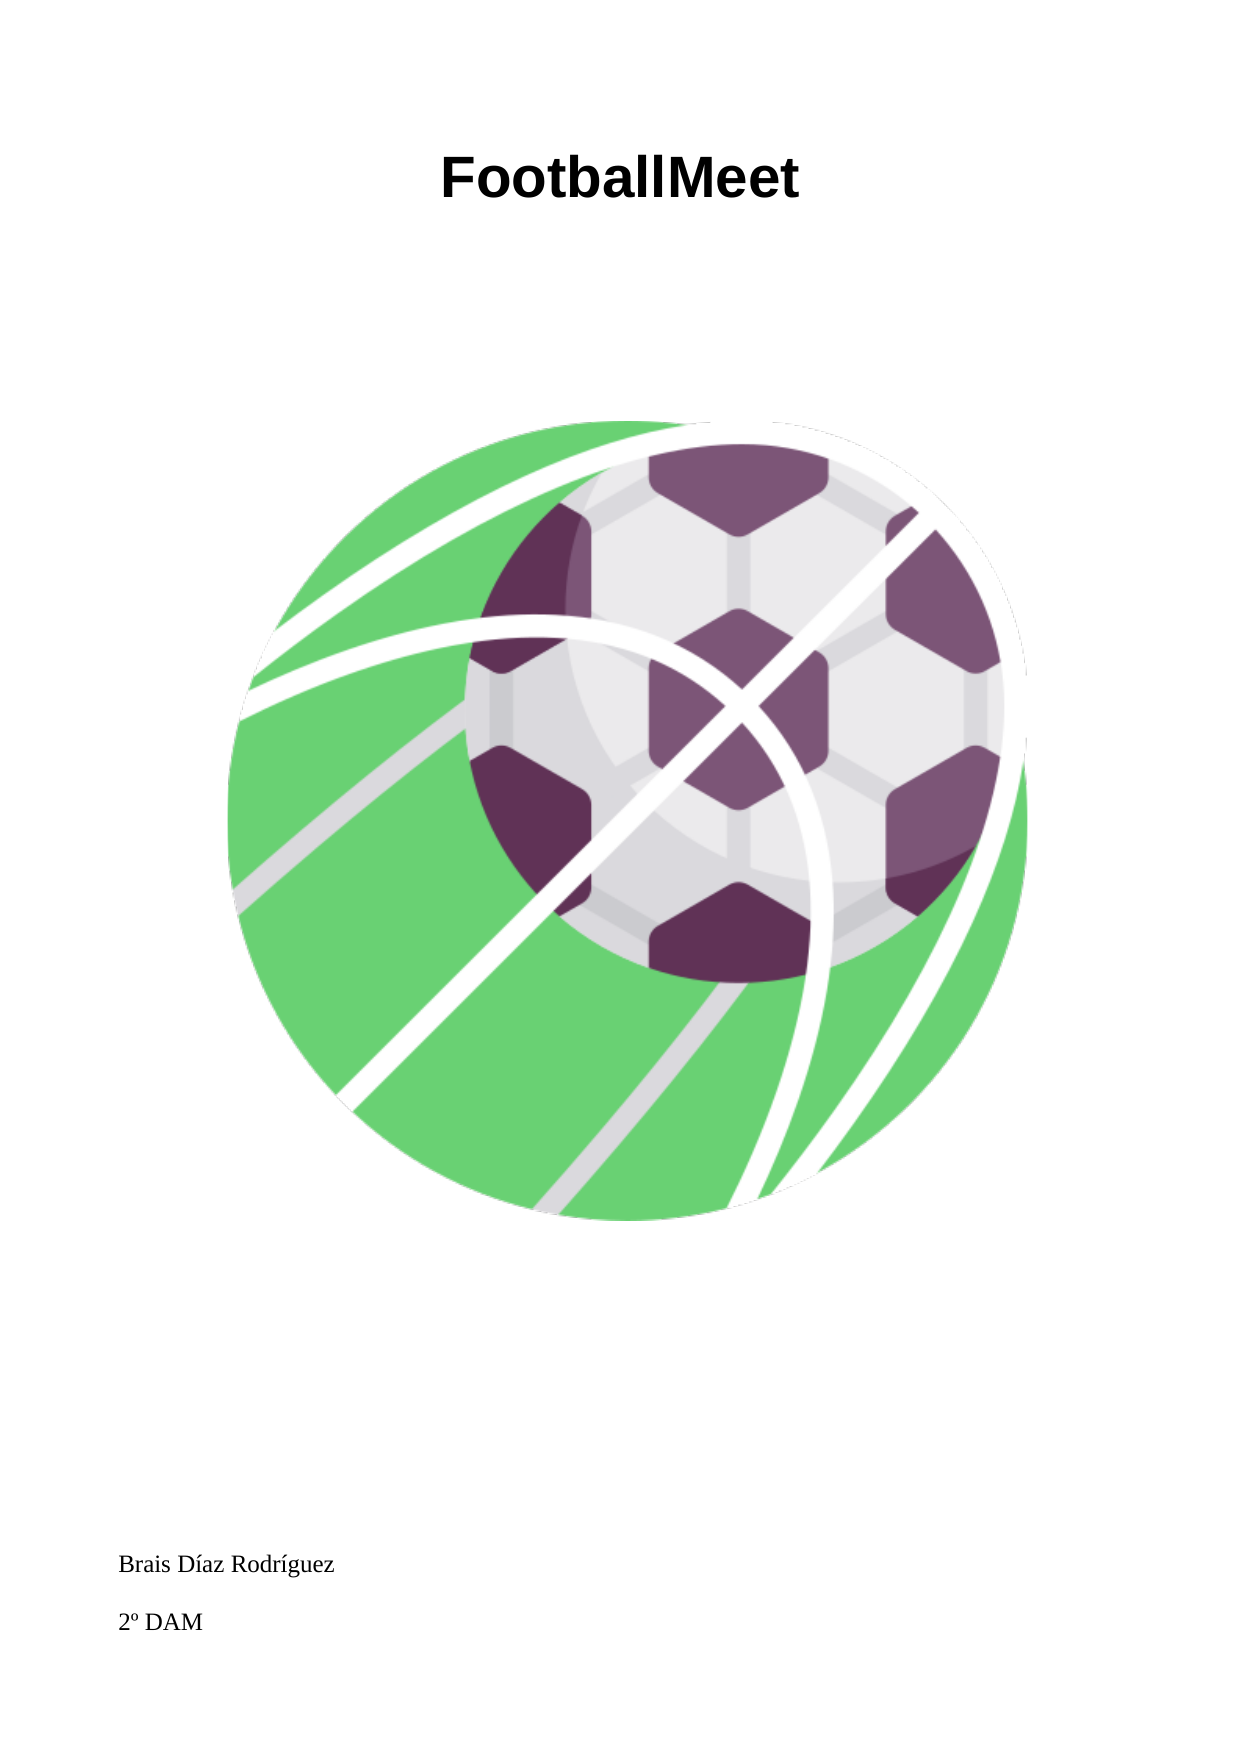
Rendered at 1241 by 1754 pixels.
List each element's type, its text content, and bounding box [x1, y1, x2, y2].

picture [227, 421, 1028, 1221]
title FootballMeet [118, 143, 1122, 210]
